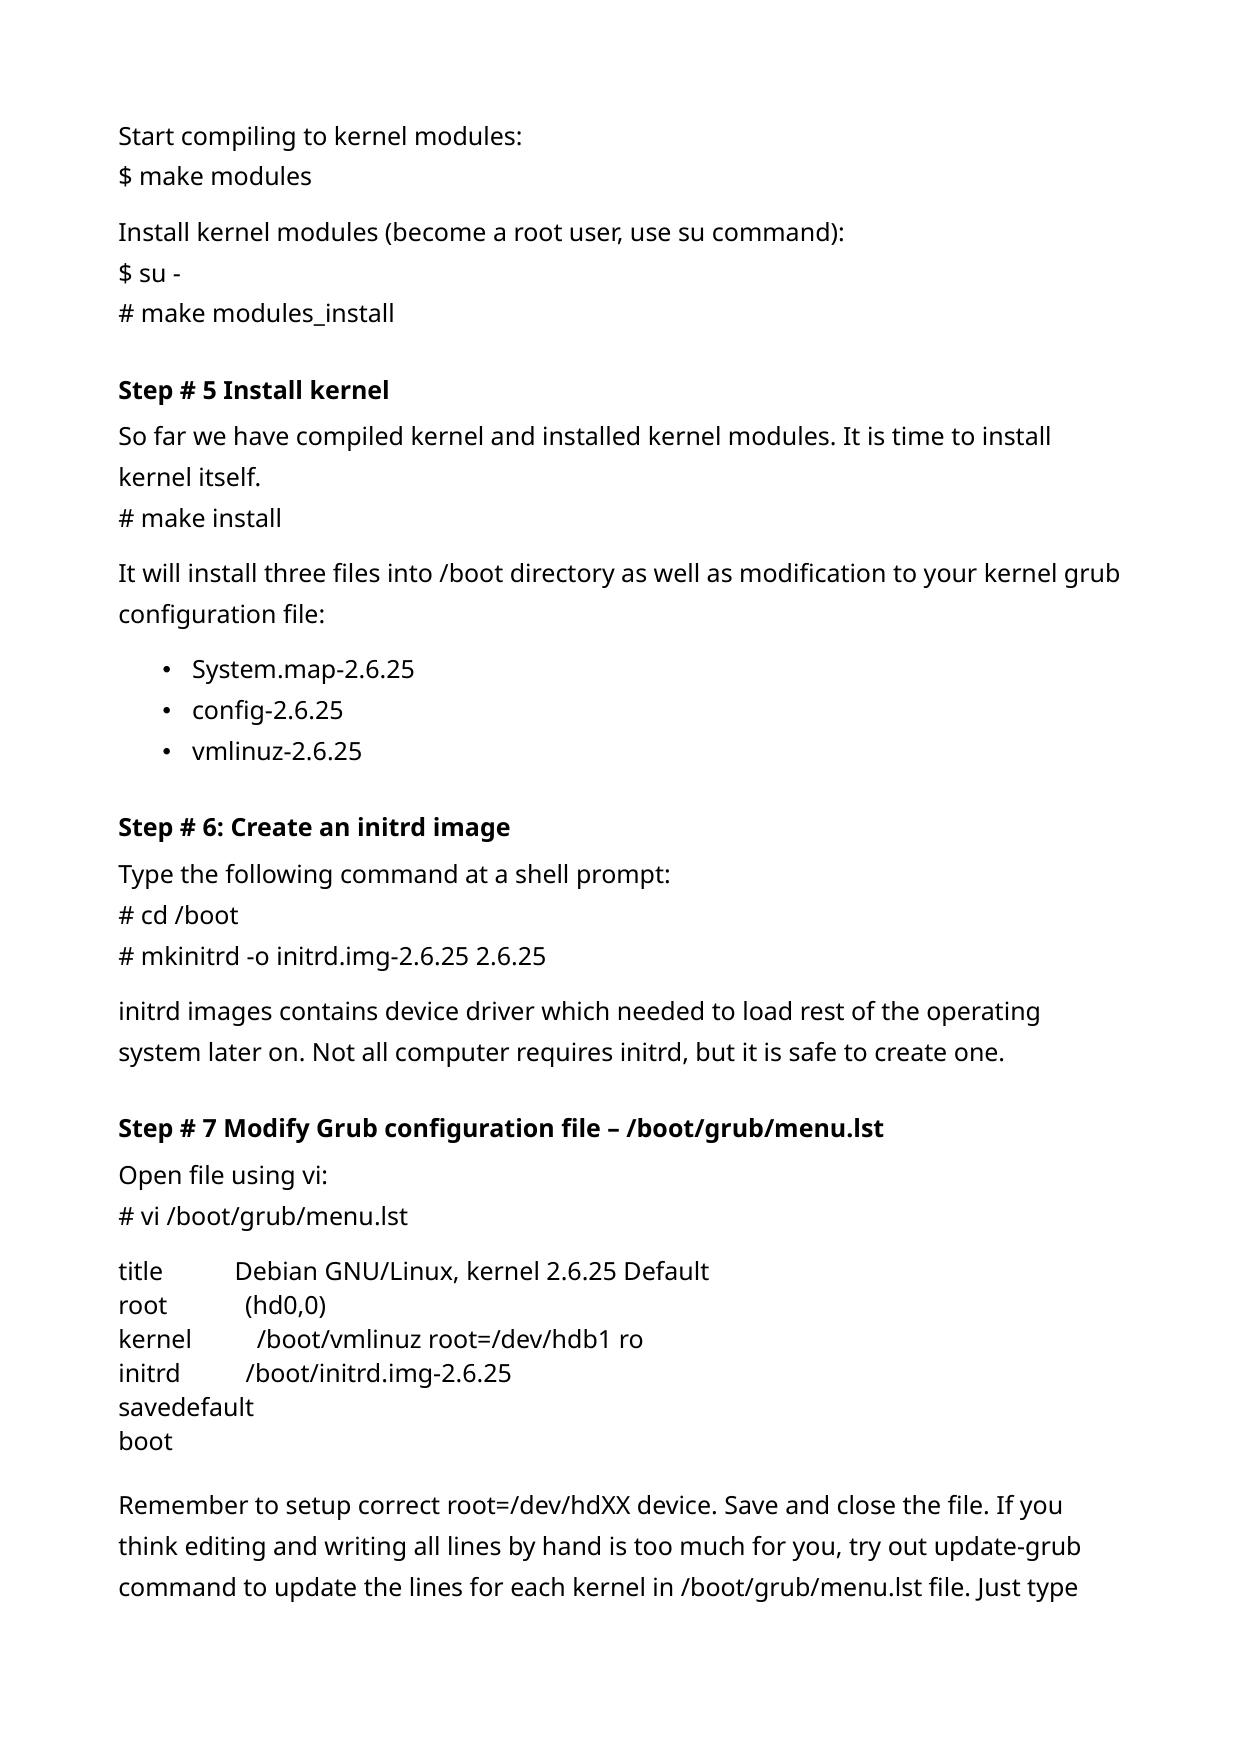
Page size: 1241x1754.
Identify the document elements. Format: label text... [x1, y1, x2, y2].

text boot [118, 1424, 1122, 1458]
text Remember to setup correct root=/dev/hdXX device. Save and close the file. If you think editing and writing all lines by hand is too much for you, try out update-grub command to update the lines for each kernel in /boot/grub/menu.lst file. Just type [118, 1487, 1122, 1603]
text initrd images contains device driver which needed to load rest of the operating system later on. Not all computer requires initrd, but it is safe to create one. [118, 994, 1122, 1069]
text Install kernel modules (become a root user, use su command): $ su - # make modules_install [118, 214, 1122, 330]
text It will install three files into /boot directory as well as modification to your kernel grub configuration file: [118, 556, 1122, 631]
subtitle Step # 6: Create an initrd image [118, 810, 1122, 844]
text So far we have compiled kernel and installed kernel modules. It is time to install kernel itself. # make install [118, 419, 1122, 534]
text root (hd0,0) [118, 1288, 1122, 1322]
text Type the following command at a shell prompt: # cd /boot # mkinitrd -o initrd.img-2.6.25 2.6.25 [118, 857, 1122, 972]
list config-2.6.25 [162, 693, 1122, 727]
text Start compiling to kernel modules: $ make modules [118, 118, 1122, 193]
text savedefault [118, 1390, 1122, 1424]
list System.map-2.6.25 [162, 652, 1122, 686]
text initrd /boot/initrd.img-2.6.25 [118, 1356, 1122, 1390]
text kernel /boot/vmlinuz root=/dev/hdb1 ro [118, 1322, 1122, 1356]
list vmlinuz-2.6.25 [162, 734, 1122, 768]
text title Debian GNU/Linux, kernel 2.6.25 Default [118, 1254, 1122, 1288]
subtitle Step # 5 Install kernel [118, 372, 1122, 406]
subtitle Step # 7 Modify Grub configuration file – /boot/grub/menu.lst [118, 1111, 1122, 1145]
text Open file using vi: # vi /boot/grub/menu.lst [118, 1157, 1122, 1232]
